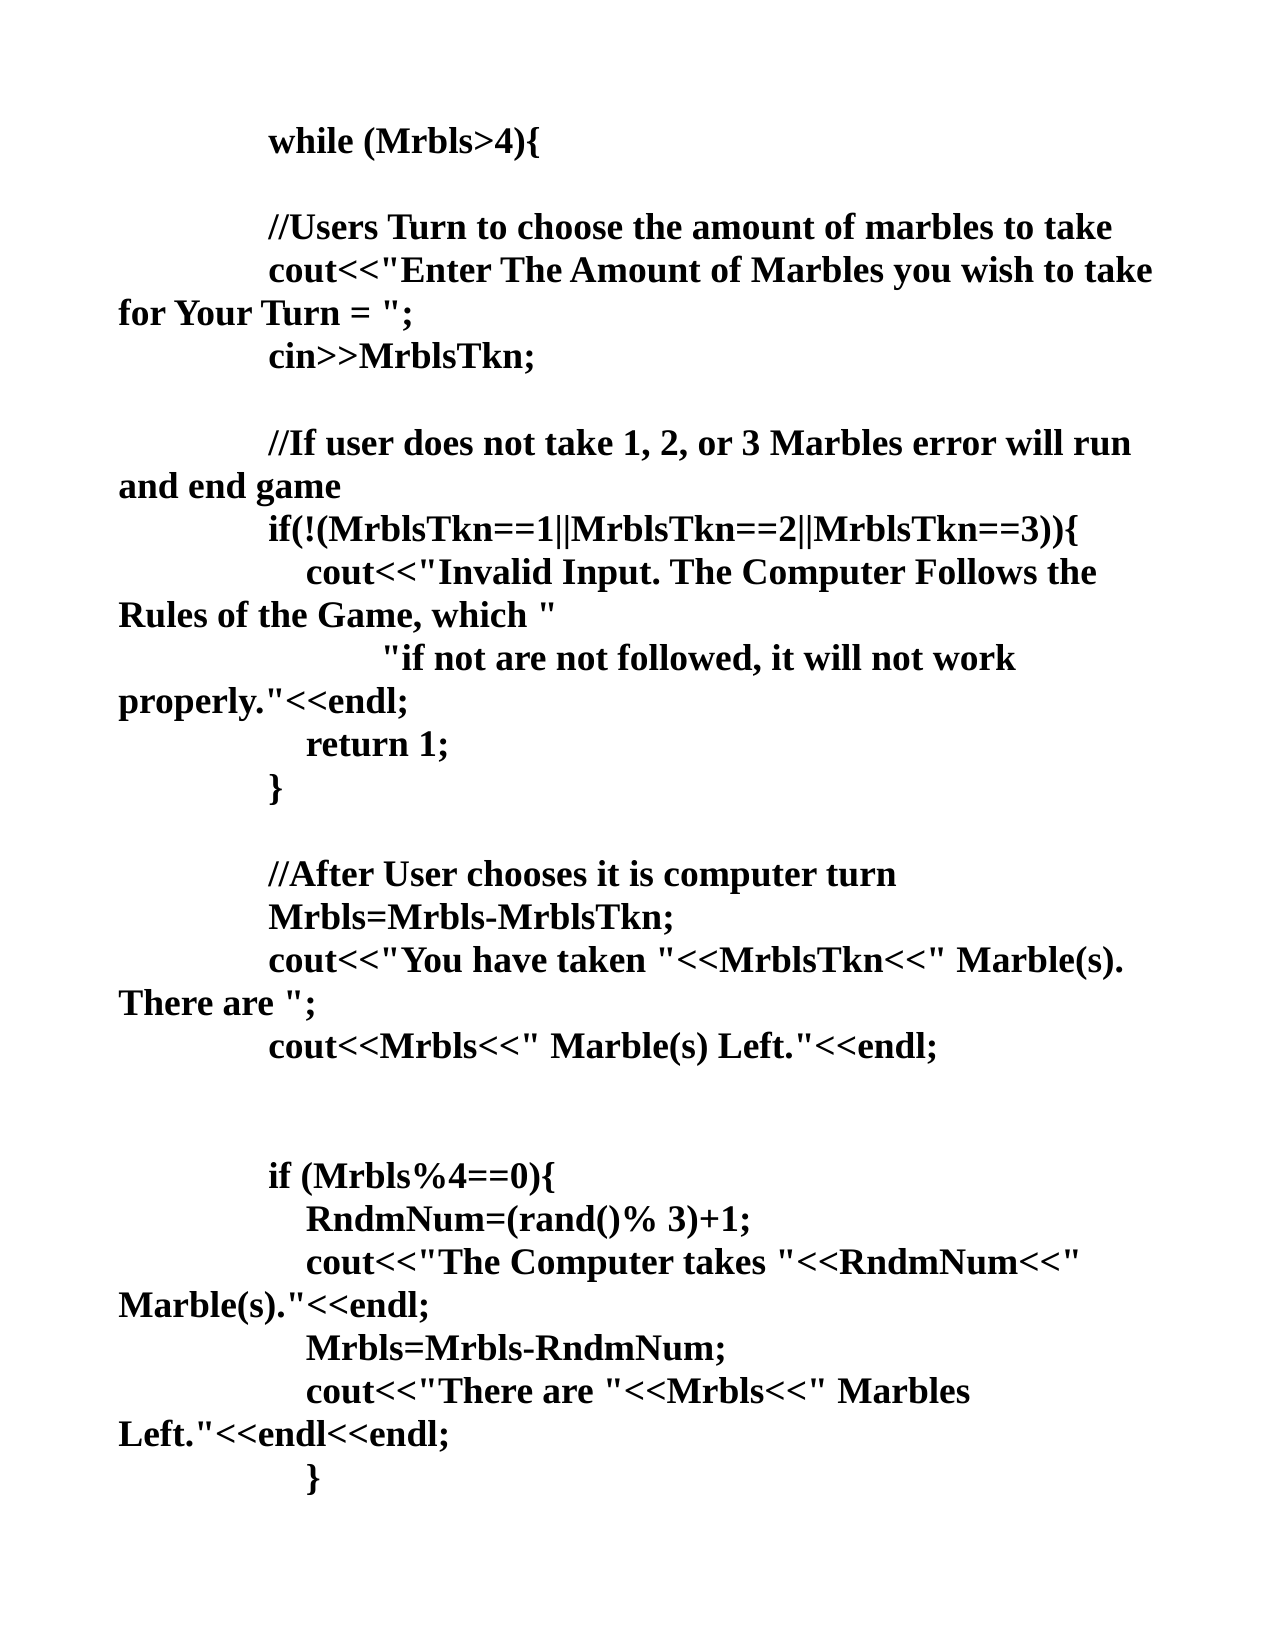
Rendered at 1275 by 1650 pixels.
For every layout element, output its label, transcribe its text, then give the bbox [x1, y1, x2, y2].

text cout<<"You have taken "<<MrblsTkn<<" Marble(s). There are "; [118, 937, 1157, 1024]
text if (Mrbls%4==0){ [118, 1153, 1157, 1196]
text //If user does not take 1, 2, or 3 Marbles error will run and end game [118, 420, 1157, 506]
text return 1; [118, 722, 1157, 765]
text cin>>MrblsTkn; [118, 334, 1157, 377]
text if(!(MrblsTkn==1||MrblsTkn==2||MrblsTkn==3)){ [118, 506, 1157, 549]
text } [118, 765, 1157, 808]
text Mrbls=Mrbls-RndmNum; [118, 1326, 1157, 1369]
text "if not are not followed, it will not work properly."<<endl; [118, 636, 1157, 722]
text RndmNum=(rand()% 3)+1; [118, 1196, 1157, 1239]
text while (Mrbls>4){ [118, 118, 1157, 161]
text Mrbls=Mrbls-MrblsTkn; [118, 894, 1157, 937]
text cout<<"There are "<<Mrbls<<" Marbles Left."<<endl<<endl; [118, 1369, 1157, 1455]
text cout<<"Invalid Input. The Computer Follows the Rules of the Game, which " [118, 549, 1157, 636]
text cout<<Mrbls<<" Marble(s) Left."<<endl; [118, 1024, 1157, 1067]
text //After User chooses it is computer turn [118, 851, 1157, 894]
text cout<<"The Computer takes "<<RndmNum<<" Marble(s)."<<endl; [118, 1239, 1157, 1326]
text } [118, 1455, 1157, 1498]
text cout<<"Enter The Amount of Marbles you wish to take for Your Turn = "; [118, 247, 1157, 334]
text //Users Turn to choose the amount of marbles to take [118, 204, 1157, 247]
